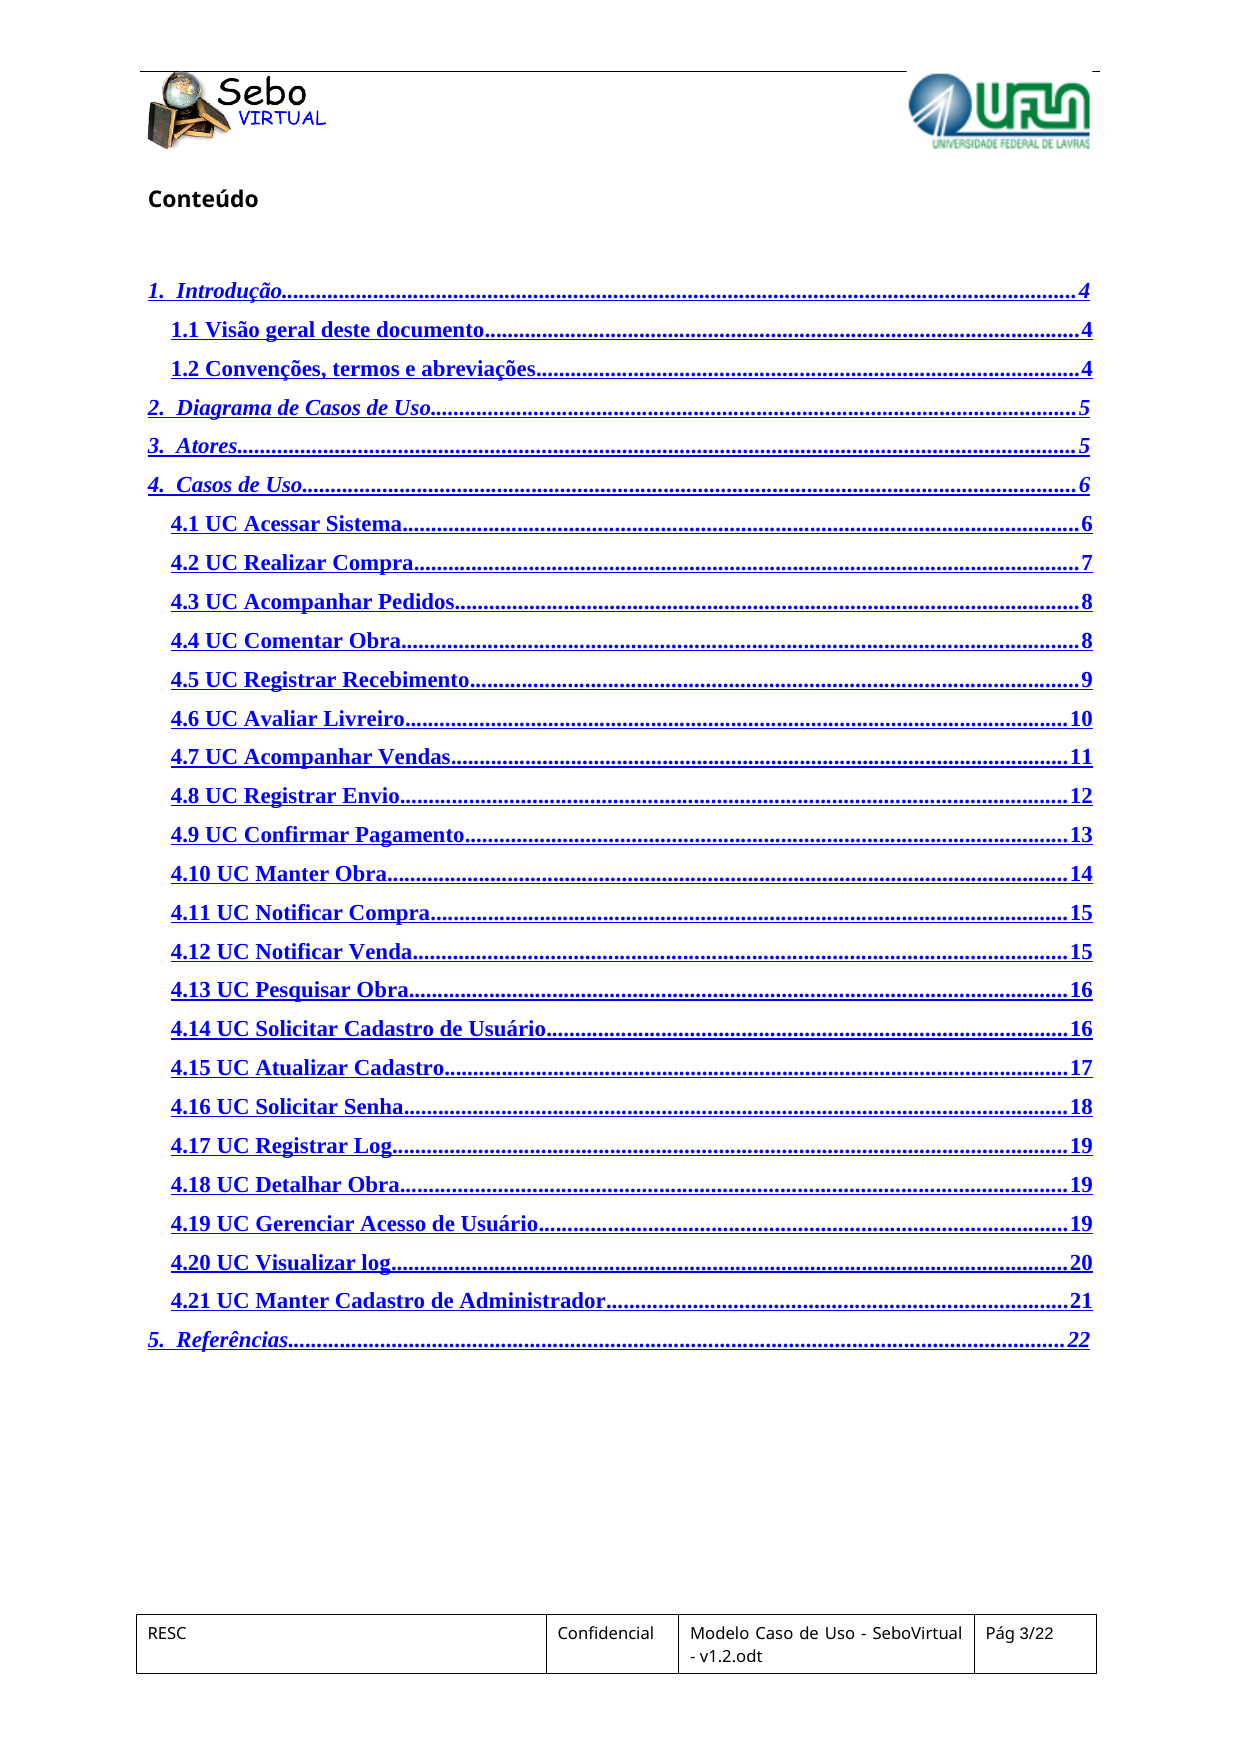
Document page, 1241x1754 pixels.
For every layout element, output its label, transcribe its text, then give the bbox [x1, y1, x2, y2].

text 4.14 UC Solicitar Cadastro de Usuário 16 [171, 1015, 1092, 1038]
picture [906, 71, 1093, 152]
text 4.12 UC Notificar Venda 15 [171, 938, 1092, 961]
text 4.15 UC Atualizar Cadastro 17 [171, 1054, 1092, 1077]
text 4.18 UC Detalhar Obra 19 [171, 1171, 1092, 1194]
picture [147, 71, 343, 149]
text 2. Diagrama de Casos de Uso 5 [148, 394, 1092, 420]
text Conteúdo [148, 183, 1092, 215]
text 4. Casos de Uso 6 [148, 471, 1092, 498]
text 1. Introdução 4 [148, 277, 1092, 303]
text 4.3 UC Acompanhar Pedidos 8 [171, 588, 1092, 611]
text 4.9 UC Confirmar Pagamento 13 [171, 821, 1092, 844]
text 4.13 UC Pesquisar Obra 16 [171, 977, 1092, 999]
text 1.1 Visão geral deste documento 4 [171, 316, 1092, 339]
text 4.1 UC Acessar Sistema 6 [171, 510, 1092, 533]
text 4.6 UC Avaliar Livreiro 10 [171, 704, 1092, 728]
text 5. Referências 22 [148, 1326, 1092, 1353]
text 4.16 UC Solicitar Senha 18 [171, 1093, 1092, 1116]
text 4.20 UC Visualizar log 20 [171, 1248, 1092, 1271]
text 4.19 UC Gerenciar Acesso de Usuário 19 [171, 1210, 1092, 1233]
text 3. Atores 5 [148, 433, 1092, 459]
text 4.10 UC Manter Obra 14 [171, 860, 1092, 883]
text 4.7 UC Acompanhar Vendas 11 [171, 743, 1092, 766]
text 4.8 UC Registrar Envio 12 [171, 782, 1092, 805]
text 4.11 UC Notificar Compra 15 [171, 899, 1092, 922]
text 1.2 Convenções, termos e abreviações 4 [171, 355, 1092, 378]
text 4.2 UC Realizar Compra 7 [171, 549, 1092, 572]
text 4.17 UC Registrar Log 19 [171, 1132, 1092, 1155]
text 4.21 UC Manter Cadastro de Administrador 21 [171, 1287, 1092, 1310]
text 4.5 UC Registrar Recebimento 9 [171, 666, 1092, 689]
text 4.4 UC Comentar Obra 8 [171, 627, 1092, 650]
